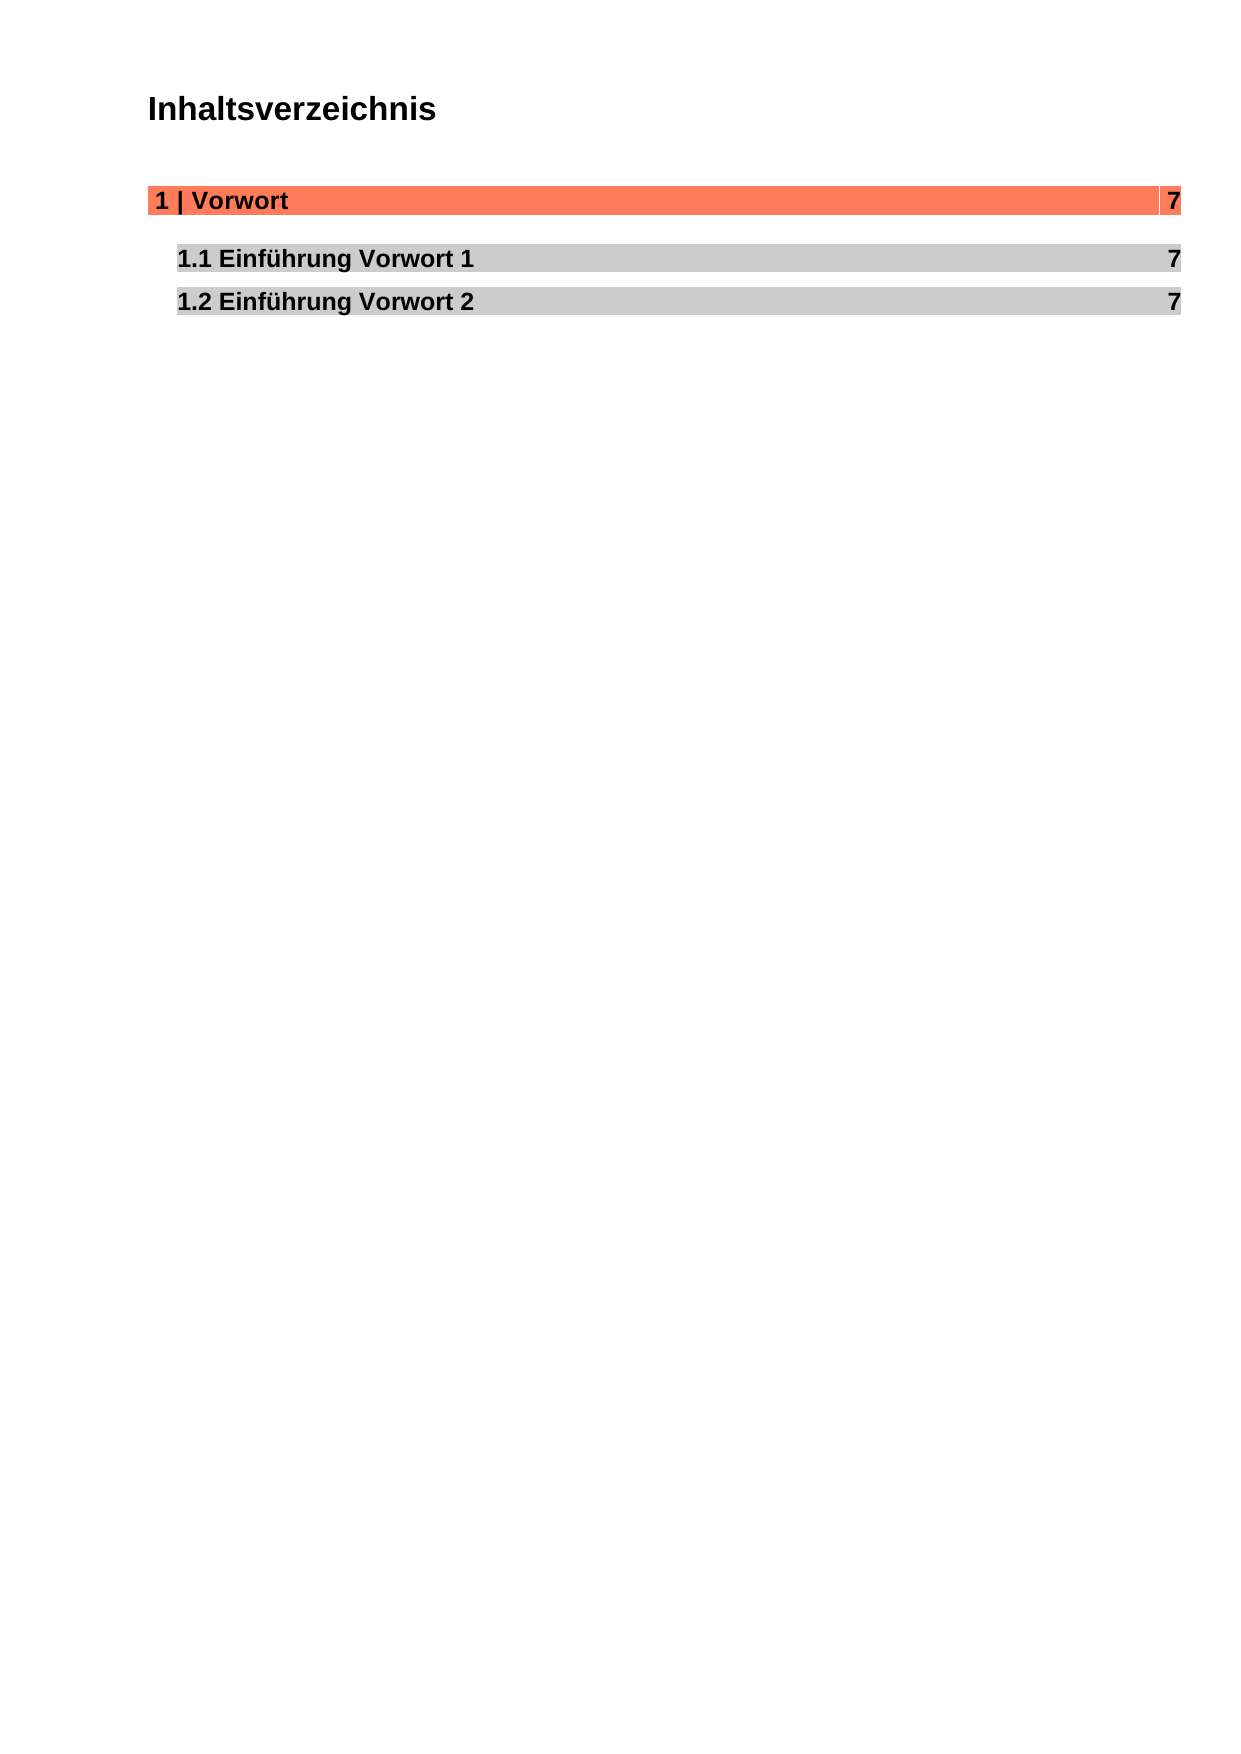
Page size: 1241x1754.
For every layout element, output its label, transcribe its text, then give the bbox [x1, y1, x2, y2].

subtitle Inhaltsverzeichnis [148, 88, 1181, 127]
